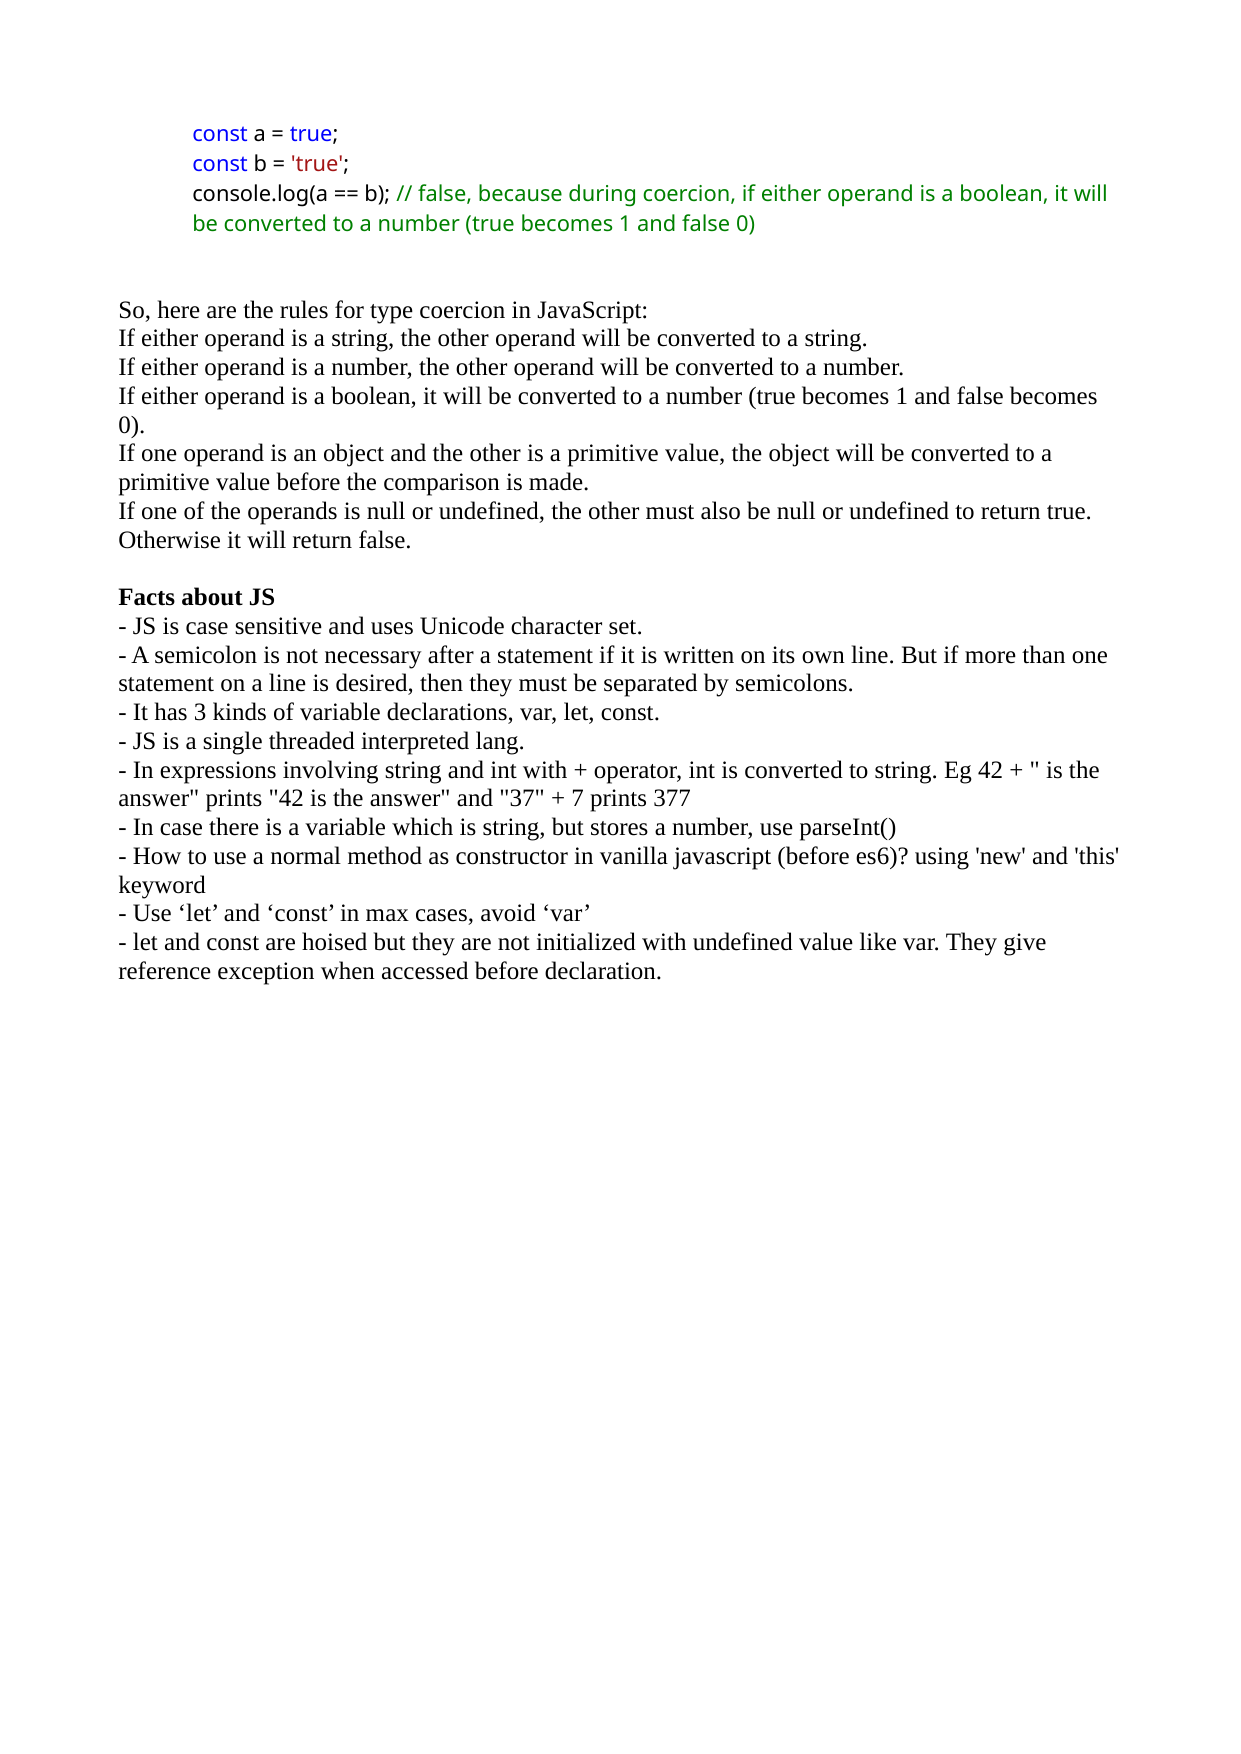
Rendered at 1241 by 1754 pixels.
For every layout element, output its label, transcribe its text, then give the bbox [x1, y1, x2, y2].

text - Use ‘let’ and ‘const’ in max cases, avoid ‘var’ [118, 898, 1122, 927]
text - In case there is a variable which is string, but stores a number, use parseInt() [118, 812, 1122, 841]
text const a = true; [192, 118, 1122, 148]
text - It has 3 kinds of variable declarations, var, let, const. [118, 697, 1122, 726]
text - JS is a single threaded interpreted lang. [118, 726, 1122, 755]
text If one operand is an object and the other is a primitive value, the object will be converted to a primitive value before the comparison is made. [118, 438, 1122, 496]
text - let and const are hoised but they are not initialized with undefined value like var. They give reference exception when accessed before declaration. [118, 927, 1122, 985]
text If either operand is a string, the other operand will be converted to a string. [118, 323, 1122, 352]
text - In expressions involving string and int with + operator, int is converted to string. Eg 42 + " is the answer" prints "42 is the answer" and "37" + 7 prints 377 [118, 755, 1122, 812]
text - JS is case sensitive and uses Unicode character set. [118, 611, 1122, 640]
text If either operand is a number, the other operand will be converted to a number. [118, 352, 1122, 381]
text If either operand is a boolean, it will be converted to a number (true becomes 1 and false becomes 0). [118, 381, 1122, 438]
text So, here are the rules for type coercion in JavaScript: [118, 295, 1122, 323]
text Facts about JS [118, 582, 1122, 611]
text console.log(a == b); // false, because during coercion, if either operand is a boolean, it will be converted to a number (true becomes 1 and false 0) [192, 178, 1122, 237]
text - A semicolon is not necessary after a statement if it is written on its own line. But if more than one statement on a line is desired, then they must be separated by semicolons. [118, 640, 1122, 697]
text - How to use a normal method as constructor in vanilla javascript (before es6)? using 'new' and 'this' keyword [118, 841, 1122, 898]
text If one of the operands is null or undefined, the other must also be null or undefined to return true. Otherwise it will return false. [118, 496, 1122, 553]
text const b = 'true'; [192, 148, 1122, 178]
